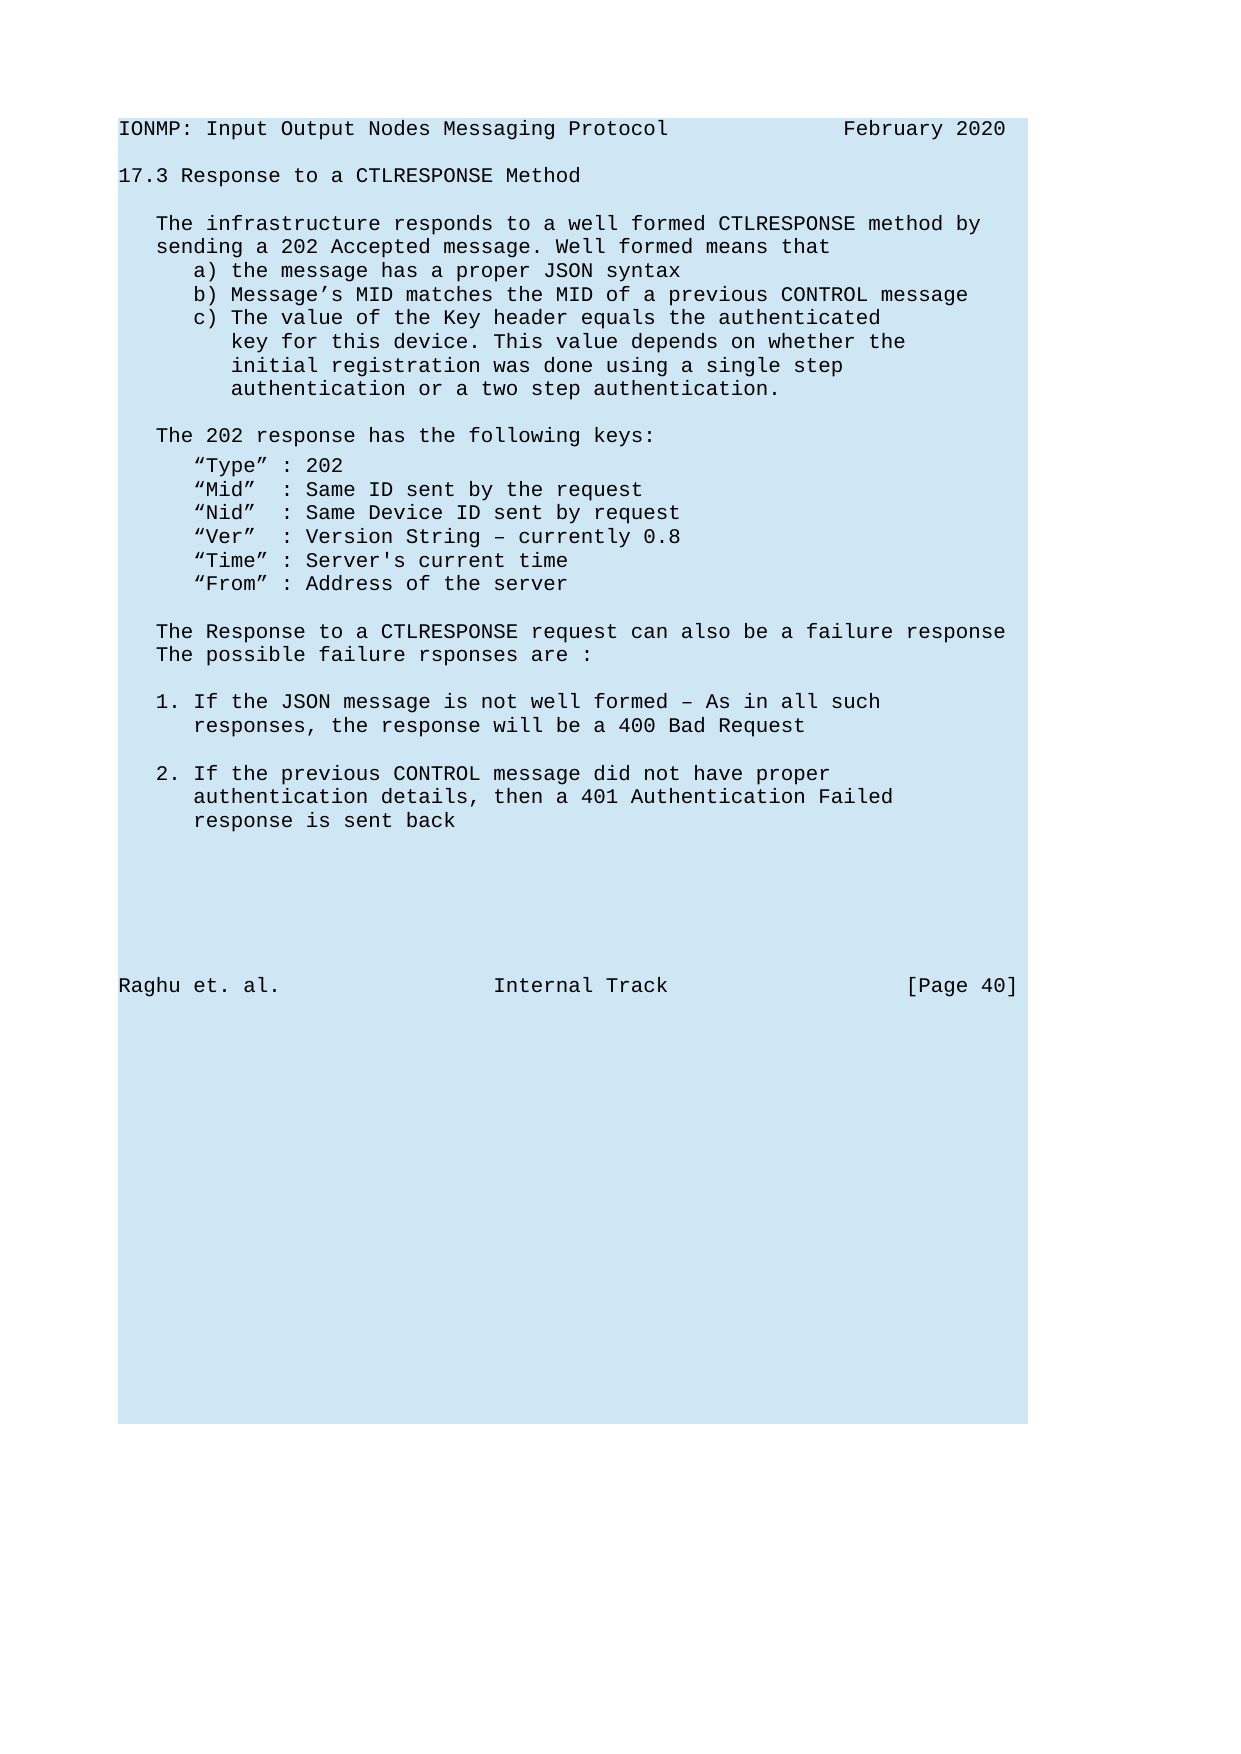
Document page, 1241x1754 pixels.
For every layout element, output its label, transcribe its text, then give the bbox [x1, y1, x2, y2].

text “From” : Address of the server [118, 573, 1028, 621]
text The infrastructure responds to a well formed CTLRESPONSE method by sending a 202 Accepted message. Well formed means that a) the message has a proper JSON syntax b) Message’s MID matches the MID of a previous CONTROL message c) The value of the Key header equals the authenticated key for this device. This value depends on whether the initial registration was done using a single step authentication or a two step authentication. [118, 213, 1028, 402]
text “Nid” : Same Device ID sent by request [118, 502, 1028, 526]
text “Time” : Server's current time [118, 550, 1028, 573]
text IONMP: Input Output Nodes Messaging Protocol February 2020 [118, 118, 1028, 142]
text The Response to a CTLRESPONSE request can also be a failure response The possible failure rsponses are : [118, 621, 1028, 668]
text 2. If the previous CONTROL message did not have proper authentication details, then a 401 Authentication Failed response is sent back [118, 762, 1028, 833]
text 1. If the JSON message is not well formed – As in all such responses, the response will be a 400 Bad Request [118, 692, 1028, 739]
text 17.3 Response to a CTLRESPONSE Method [118, 165, 1028, 189]
text Raghu et. al. Internal Track [Page 40] [118, 975, 1028, 999]
text “Mid” : Same ID sent by the request [118, 479, 1028, 502]
text “Ver” : Version String – currently 0.8 [118, 526, 1028, 550]
text “Type” : 202 [118, 449, 1028, 479]
text The 202 response has the following keys: [118, 426, 1028, 449]
